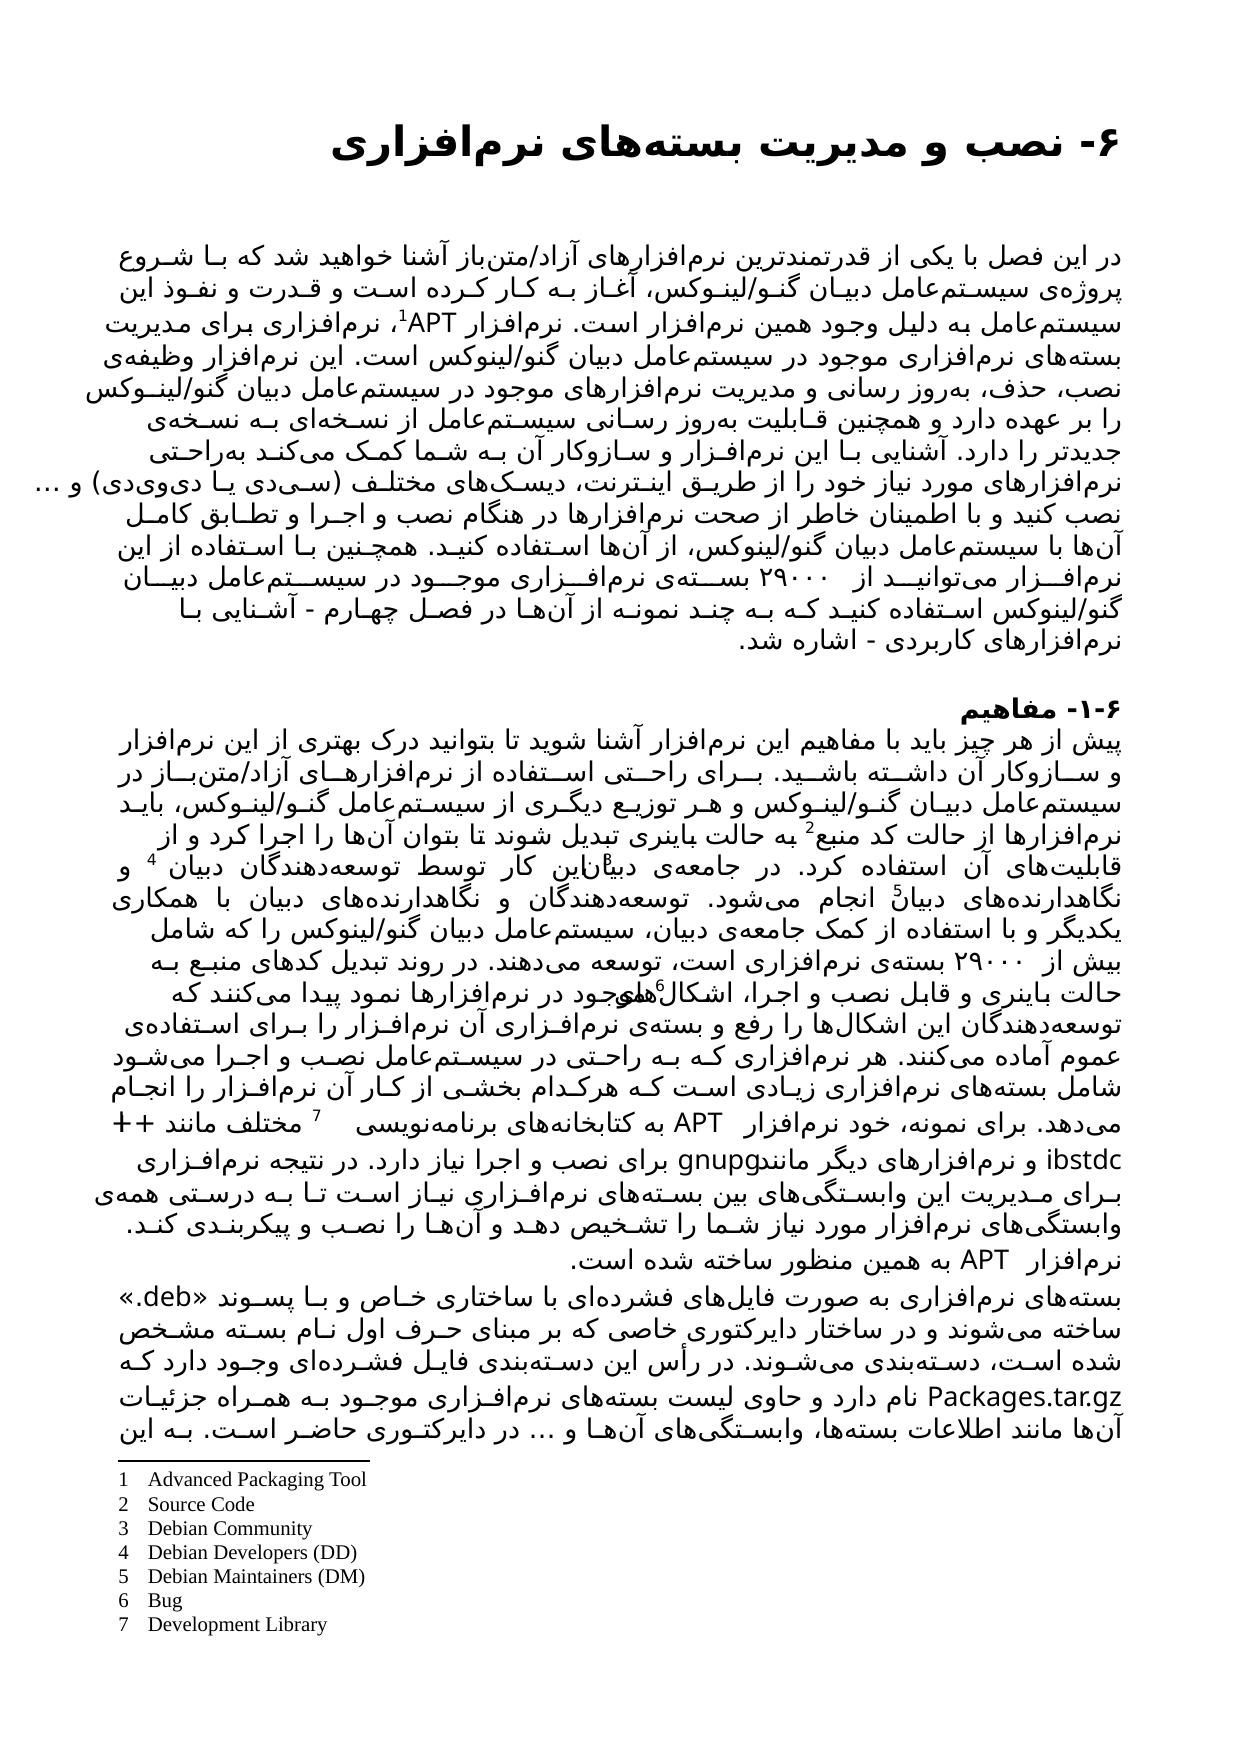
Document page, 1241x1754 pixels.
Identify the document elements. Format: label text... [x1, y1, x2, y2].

text Debian Developers (DD) [118, 1539, 1122, 1564]
text ۶- نصب و مدیریت بسته‌های نرم‌افزاری [118, 118, 1122, 167]
text ۱-۶- مفاهیم [118, 693, 1122, 724]
text Bug [118, 1588, 1122, 1612]
text Debian Maintainers (DM) [118, 1564, 1122, 1588]
text در این فصل با یکی از قدرتمندترین نرم‌افزارهای آزاد/متن‌باز آشنا خواهید شد که با شروع پروژه‌ی سیستم‌عامل دبیان گنو/لینوکس، آغاز به کار کرده است و قدرت و نفوذ این سیستم‌عامل به دلیل وجود همین نرم‌افزار است. نرم‌افزار APT، نرم‌افزاری برای مدیریت بسته‌های نرم‌افزاری موجود در سیستم‌عامل دبیان گنو/لینوکس است. این نرم‌افزار وظیفه‌ی نصب، حذف، به‌روز رسانی و مدیریت نرم‌افزارهای موجود در سیستم‌عامل دبیان گنو/لینوکس را بر عهده دارد و همچنین قابلیت به‌روز رسانی سیستم‌عامل از نسخه‌ای به نسخه‌ی جدیدتر را دارد. آشنایی با این نرم‌افزار و سازوکار آن به شما کمک می‌کند به‌راحتی نرم‌افزارهای مورد نیاز خود را از طریق اینترنت، دیسک‌های مختلف (سی‌دی یا دی‌وی‌دی) و … نصب کنید و با اطمینان خاطر از صحت نرم‌افزارها در هنگام نصب و اجرا و تطابق کامل آن‌ها با سیستم‌عامل دبیان گنو/لینوکس، از آن‌ها استفاده کنید. همچنین با استفاده از این نرم‌افزار می‌توانید از ۲۹۰۰۰ بسته‌ی نرم‌افزاری موجود در سیستم‌عامل دبیان گنو/لینوکس استفاده کنید که به چند نمونه از آن‌ها در فصل چهارم - آشنایی با نرم‌افزارهای کاربردی - اشاره شد. [118, 240, 1122, 656]
text Advanced Packaging Tool [118, 1467, 1122, 1491]
text پیش از هر چیز باید با مفاهیم این نرم‌افزار آشنا شوید تا بتوانید درک بهتری از این نرم‌افزار و سازوکار آن داشته باشید. برای راحتی استفاده از نرم‌افزارهای آزاد/متن‌باز در سیستم‌عامل دبیان گنو/لینوکس و هر توزیع دیگری از سیستم‌عامل گنو/لینوکس، باید نرم‌افزارها از حالت کد منبع به حالت باینری تبدیل شوند تا بتوان آن‌ها را اجرا کرد و از قابلیت‌های آن استفاده کرد. در جامعه‌ی دبیان این کار توسط توسعه‌دهندگان دبیان و نگاهدارنده‌های دبیان انجام می‌شود. توسعه‌دهندگان و نگاهدارنده‌های دبیان با همکاری یکدیگر و با استفاده از کمک جامعه‌ی دبیان، سیستم‌عامل دبیان گنو/لینوکس را که شامل بیش از ۲۹۰۰۰ بسته‌ی نرم‌افزاری است، توسعه می‌دهند. در روند تبدیل کدهای منبع به حالت باینری و قابل نصب و اجرا، اشکال‌های موجود در نرم‌افزارها نمود پیدا می‌کنند که توسعه‌دهندگان این اشکال‌ها را رفع و بسته‌ی نرم‌افزاری آن نرم‌افزار را برای استفاده‌ی عموم آماده می‌کنند. هر نرم‌افزاری که به راحتی در سیستم‌عامل نصب و اجرا می‌شود شامل بسته‌های نرم‌افزاری زیادی است که هرکدام بخشی از کار آن نرم‌افزار را انجام می‌دهد. برای نمونه، خود نرم‌افزار APT به کتابخانه‌های برنامه‌نویسی مختلف مانند ++libstdc و نرم‌افزارهای دیگر مانندgnupg برای نصب و اجرا نیاز دارد. در نتیجه نرم‌افزاری برای مدیریت این وابستگی‌های بین بسته‌های نرم‌افزاری نیاز است تا به درستی همه‌ی وابستگی‌های نرم‌افزار مورد نیاز شما را تشخیص دهد و آن‌ها را نصب و پیکربندی کند. نرم‌افزار APT به همین منظور ساخته شده است. [118, 724, 1122, 1277]
text Development Library [118, 1612, 1122, 1636]
text Source Code [118, 1491, 1122, 1516]
text بسته‌های نرم‌افزاری به صورت فایل‌های فشرده‌ای با ساختاری خاص و با پسوند «deb.» ساخته می‌شوند و در ساختار دایرکتوری خاصی که بر مبنای حرف اول نام بسته مشخص شده است، دسته‌بندی می‌شوند. در رأس این دسته‌بندی فایل فشرده‌ای وجود دارد که Packages.tar.gz نام دارد و حاوی لیست بسته‌های نرم‌افزاری موجود به همراه جزئیات آن‌ها مانند اطلاعات بسته‌ها، وابستگی‌های آن‌ها و … در دایرکتوری حاضر است. به این ساختار مخزن بسته‌های دبیان می‌گویند. این مخزن می‌تواند در آدرسی در اینترنت، شبکه‌های محلی، روی دیسک‌های مختلف از جمله سی‌دی، دی‌وی‌دی یا بلورِی و … در دسترس باشد که با معرفی آن آدرس به نرم‌افزار APT می‌توانید از بسته‌های موجود در آن مخزن استفاده کنید. [118, 1277, 1122, 1445]
text Debian Community [118, 1516, 1122, 1539]
